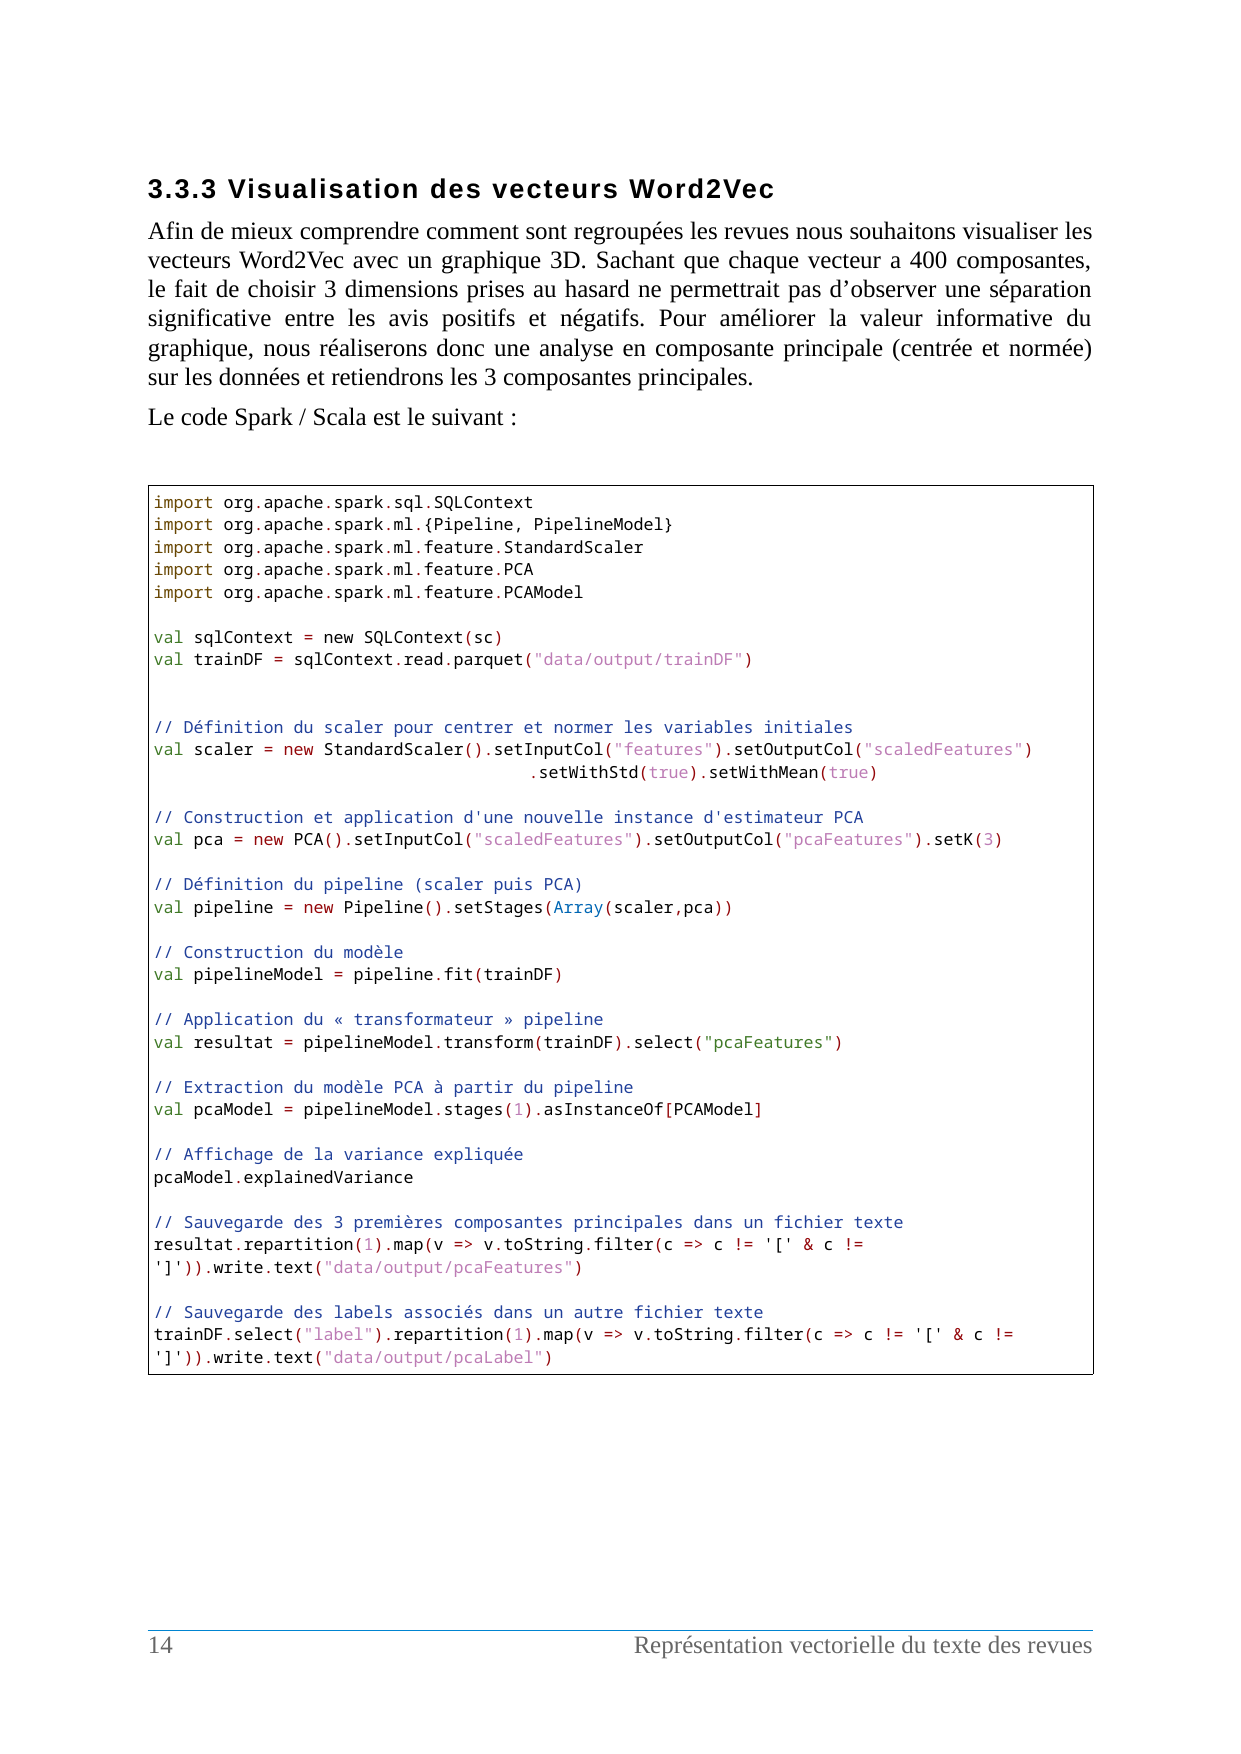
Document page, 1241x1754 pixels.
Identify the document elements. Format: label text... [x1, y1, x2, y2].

table_header import org.apache.spark.sql.SQLContext import org.apache.spark.ml.{Pipeline, PipelineModel} import org.apache.spark.ml.feature.StandardScaler import org.apache.spark.ml.feature.PCA import org.apache.spark.ml.feature.PCAModel val sqlContext = new SQLContext(sc) val trainDF = sqlContext.read.parquet("data/output/trainDF") // Définition du scaler pour centrer et normer les variables initiales val scaler = new StandardScaler().setInputCol("features").setOutputCol("scaledFeatures") .setWithStd(true).setWithMean(true) // Construction et application d'une nouvelle instance d'estimateur PCA val pca = new PCA().setInputCol("scaledFeatures").setOutputCol("pcaFeatures").setK(3) // Définition du pipeline (scaler puis PCA) val pipeline = new Pipeline().setStages(Array(scaler,pca)) // Construction du modèle val pipelineModel = pipeline.fit(trainDF) // Application du « transformateur » pipeline val resultat = pipelineModel.transform(trainDF).select("pcaFeatures") // Extraction du modèle PCA à partir du pipeline val pcaModel = pipelineModel.stages(1).asInstanceOf[PCAModel] // Affichage de la variance expliquée pcaModel.explainedVariance // Sauvegarde des 3 premières composantes principales dans un fichier texte resultat.repartition(1).map(v => v.toString.filter(c => c != '[' & c != ']')).write.text("data/output/pcaFeatures") // Sauvegarde des labels associés dans un autre fichier texte trainDF.select("label").repartition(1).map(v => v.toString.filter(c => c != '[' & c != ']')).write.text("data/output/pcaLabel") [149, 486, 1093, 1374]
subtitle 3.3.3 Visualisation des vecteurs Word2Vec [148, 173, 1093, 204]
text Le code Spark / Scala est le suivant : [148, 402, 1093, 431]
text Afin de mieux comprendre comment sont regroupées les revues nous souhaitons visualiser les vecteurs Word2Vec avec un graphique 3D. Sachant que chaque vecteur a 400 composantes, le fait de choisir 3 dimensions prises au hasard ne permettrait pas d’observer une séparation significative entre les avis positifs et négatifs. Pour améliorer la valeur informative du graphique, nous réaliserons donc une analyse en composante principale (centrée et normée) sur les données et retiendrons les 3 composantes principales. [148, 216, 1093, 391]
